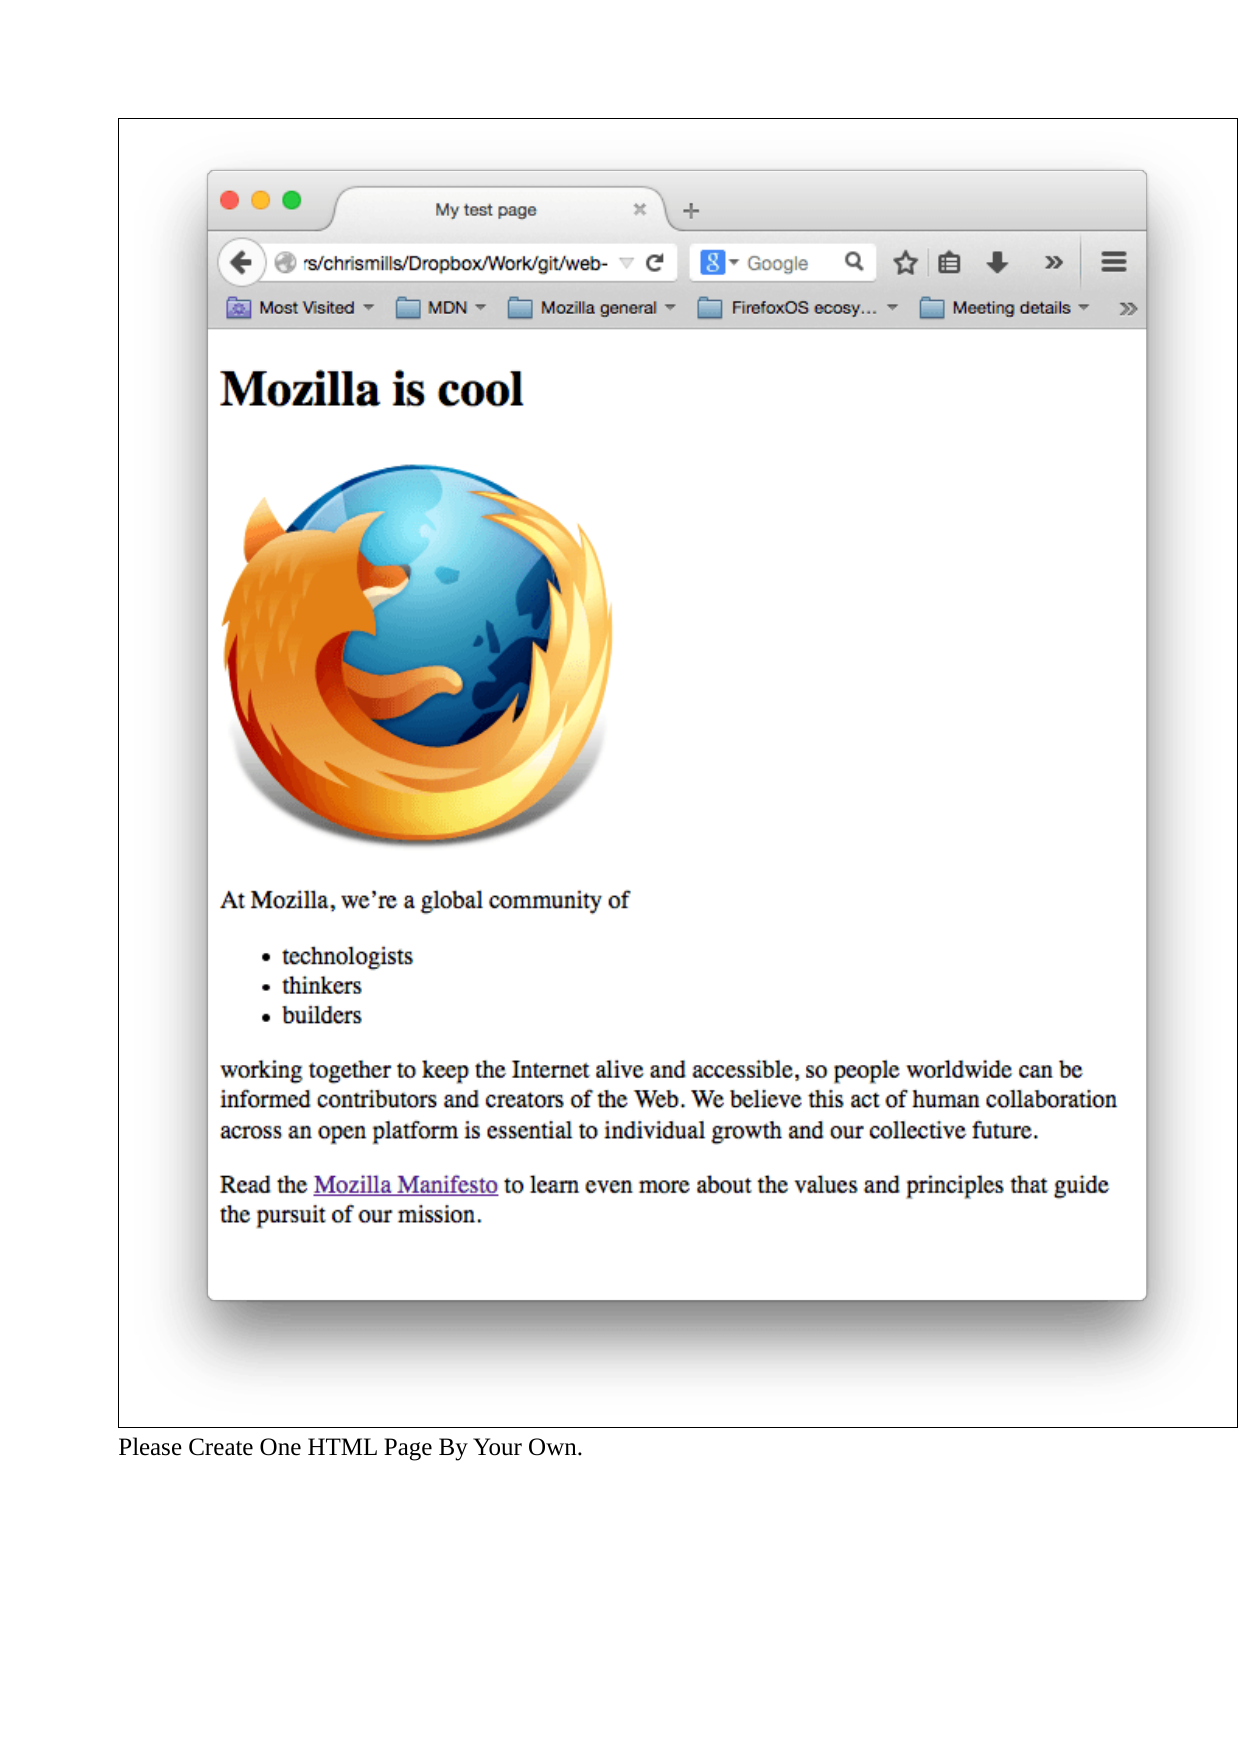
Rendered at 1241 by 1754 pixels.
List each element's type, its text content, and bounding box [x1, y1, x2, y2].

text Please Create One HTML Page By Your Own. [118, 1432, 1122, 1461]
picture [121, 121, 1234, 1425]
